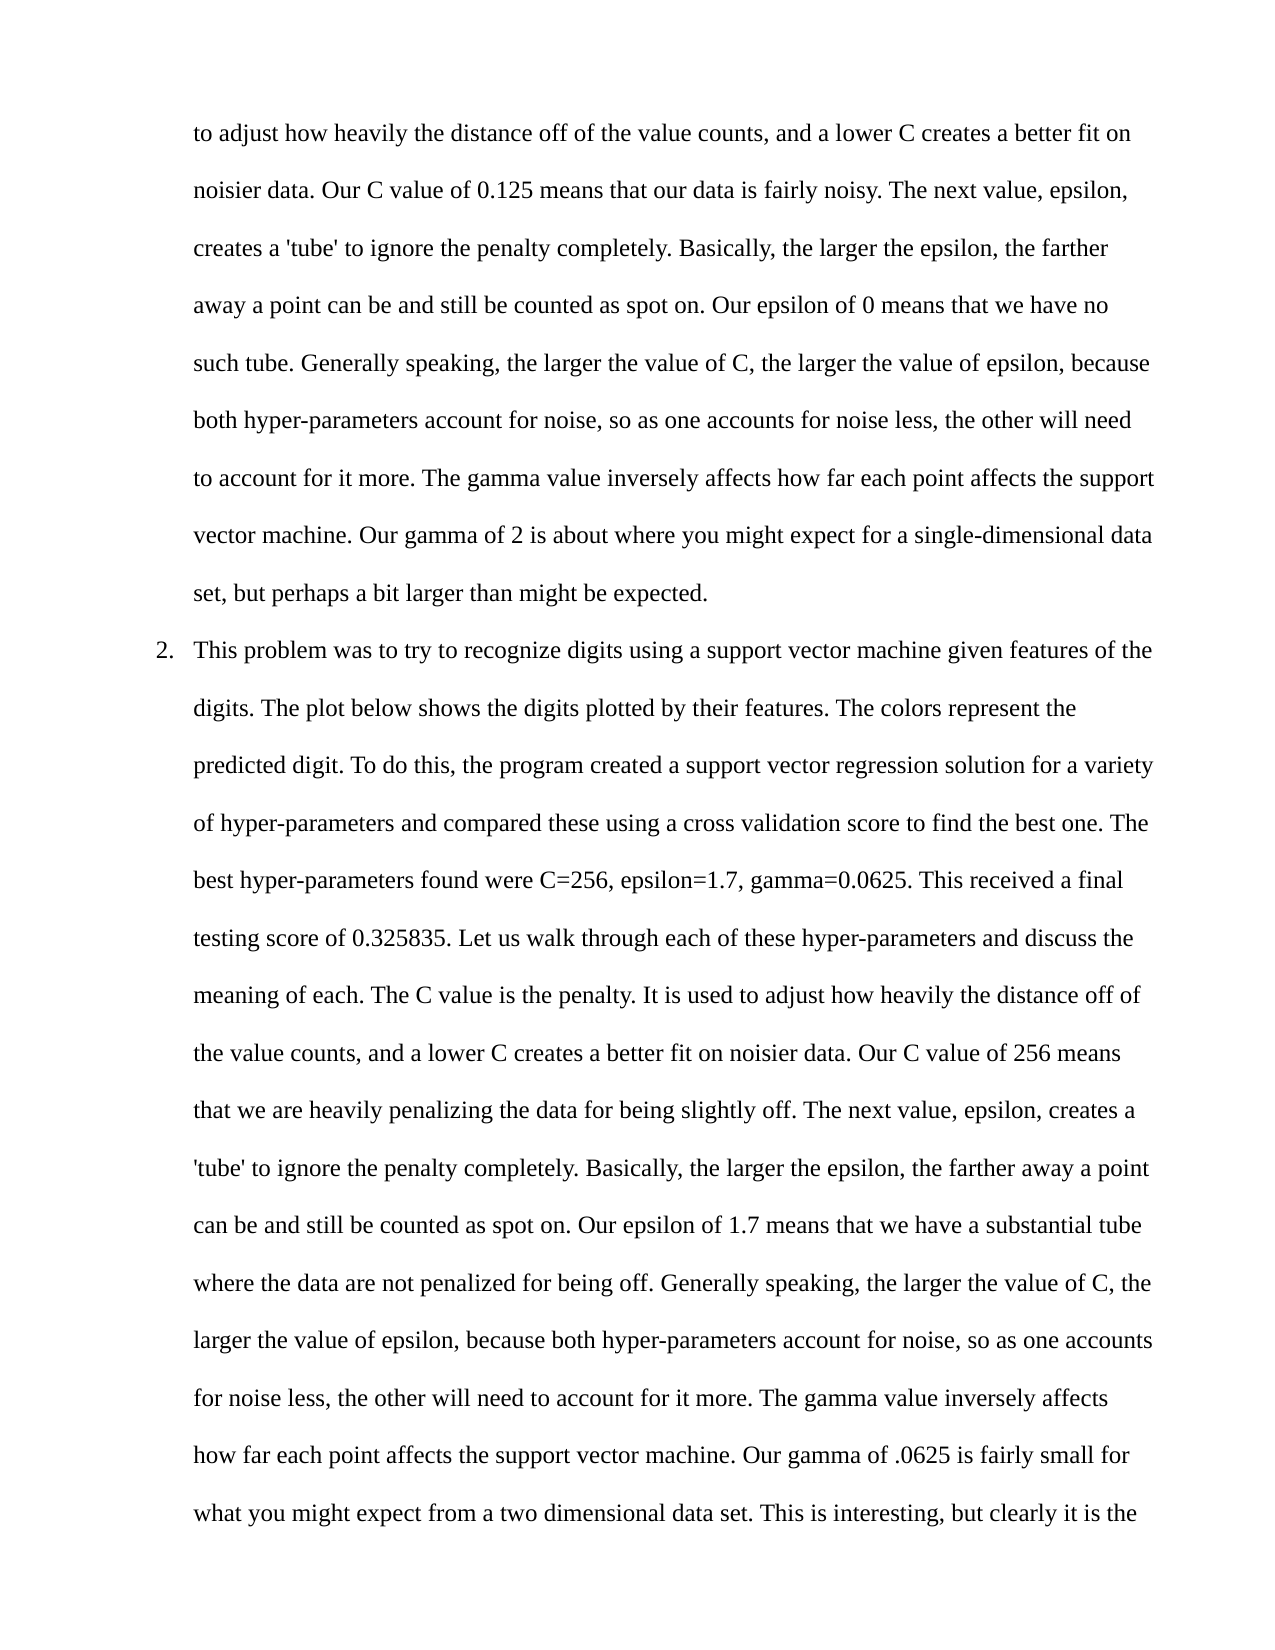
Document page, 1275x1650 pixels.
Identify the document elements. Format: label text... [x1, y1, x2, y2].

list This problem was to try to recognize digits using a support vector machine given features of the digits. The plot below shows the digits plotted by their features. The colors represent the predicted digit. To do this, the program created a support vector regression solution for a variety of hyper-parameters and compared these using a cross validation score to find the best one. The best hyper-parameters found were C=256, epsilon=1.7, gamma=0.0625. This received a final testing score of 0.325835. Let us walk through each of these hyper-parameters and discuss the meaning of each. The C value is the penalty. It is used to adjust how heavily the distance off of the value counts, and a lower C creates a better fit on noisier data. Our C value of 256 means that we are heavily penalizing the data for being slightly off. The next value, epsilon, creates a 'tube' to ignore the penalty completely. Basically, the larger the epsilon, the farther away a point can be and still be counted as spot on. Our epsilon of 1.7 means that we have a substantial tube where the data are not penalized for being off. Generally speaking, the larger the value of C, the larger the value of epsilon, because both hyper-parameters account for noise, so as one accounts for noise less, the other will need to account for it more. The gamma value inversely affects how far each point affects the support vector machine. Our gamma of .0625 is fairly small for what you might expect from a two dimensional data set. This is interesting, but clearly it is the [156, 636, 1157, 1527]
list to adjust how heavily the distance off of the value counts, and a lower C creates a better fit on noisier data. Our C value of 0.125 means that our data is fairly noisy. The next value, epsilon, creates a 'tube' to ignore the penalty completely. Basically, the larger the epsilon, the farther away a point can be and still be counted as spot on. Our epsilon of 0 means that we have no such tube. Generally speaking, the larger the value of C, the larger the value of epsilon, because both hyper-parameters account for noise, so as one accounts for noise less, the other will need to account for it more. The gamma value inversely affects how far each point affects the support vector machine. Our gamma of 2 is about where you might expect for a single-dimensional data set, but perhaps a bit larger than might be expected. [156, 118, 1157, 607]
